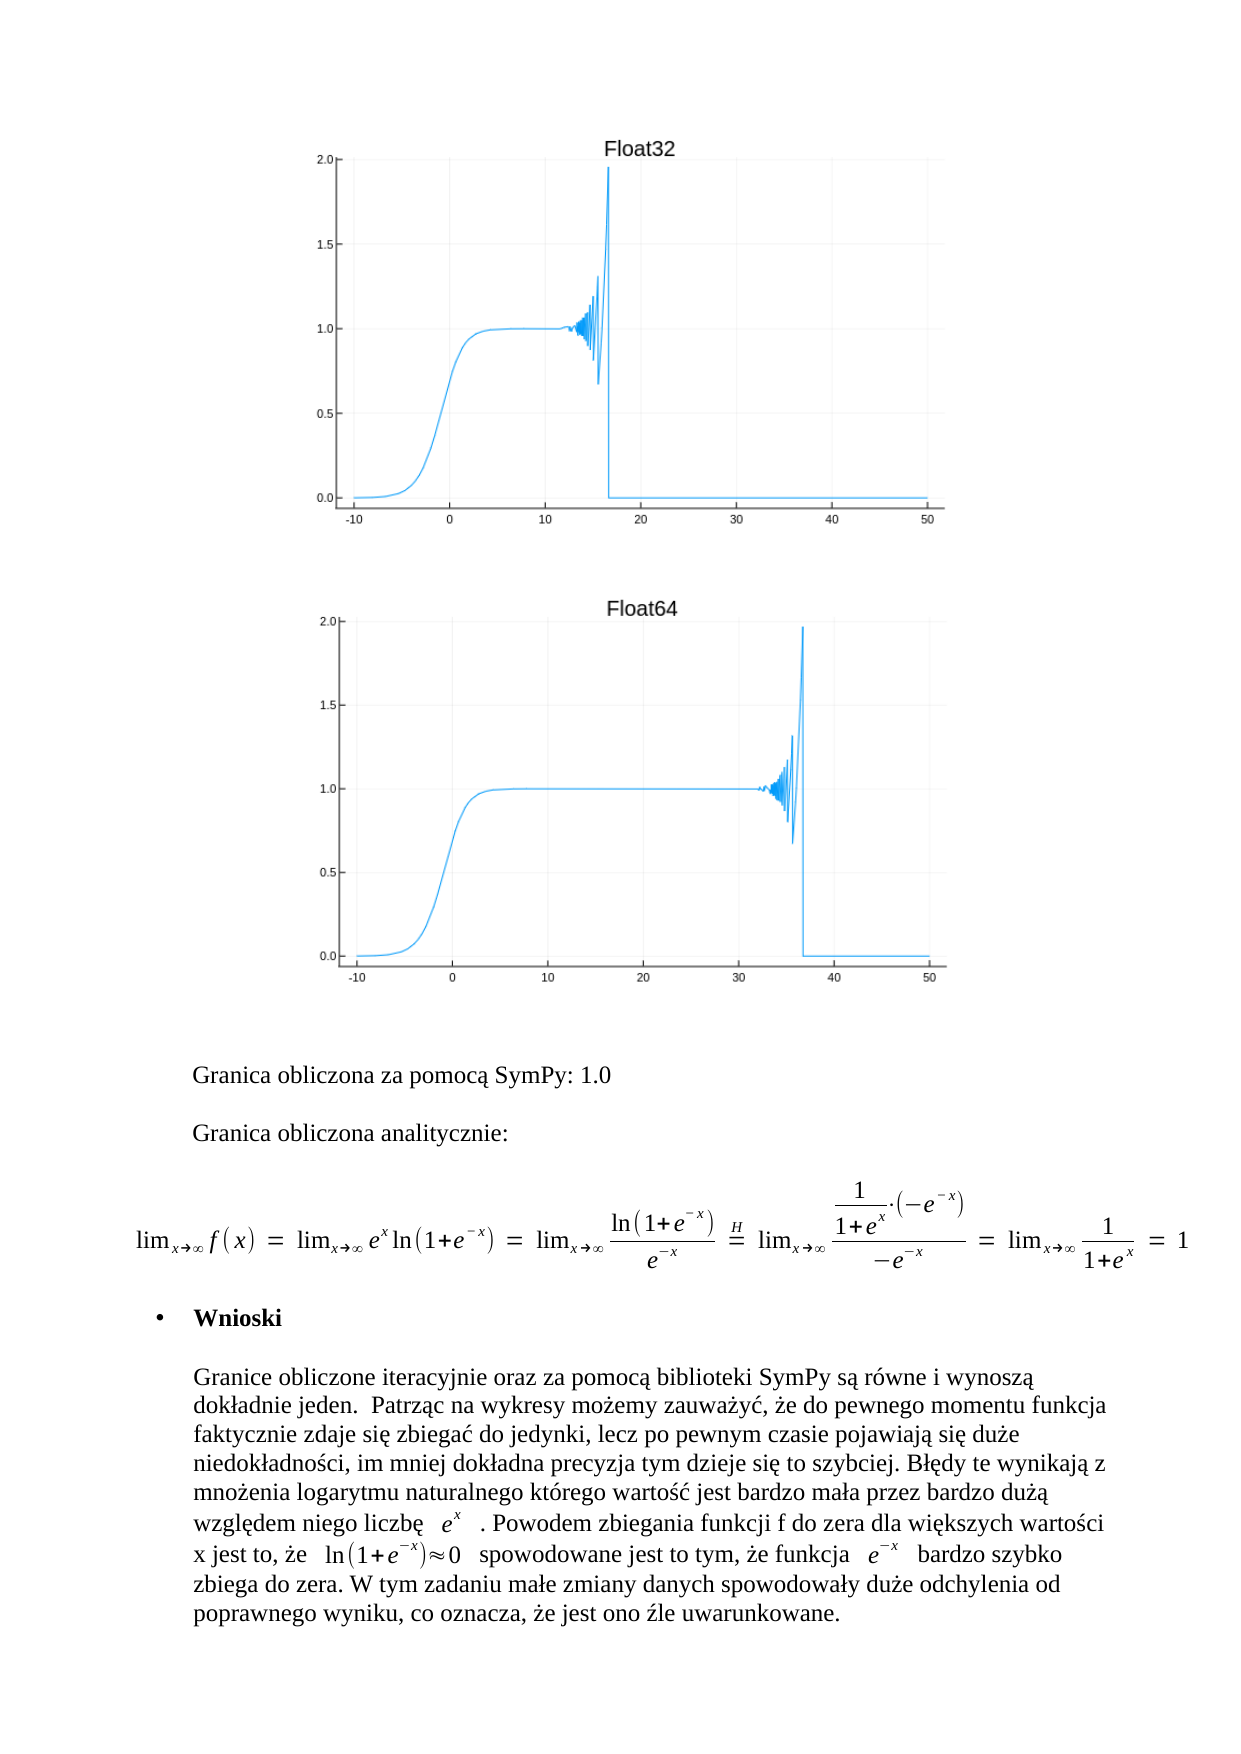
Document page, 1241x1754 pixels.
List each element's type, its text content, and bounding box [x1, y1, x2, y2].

text Granica obliczona analitycznie: [118, 1118, 1122, 1147]
picture [307, 573, 951, 1002]
text Granica obliczona za pomocą SymPy: 1.0 [118, 1060, 1122, 1089]
picture [304, 113, 949, 544]
list Wnioski [156, 1303, 1122, 1332]
list Granice obliczone iteracyjnie oraz za pomocą biblioteki SymPy są równe i wynoszą dokładnie jeden. Patrząc na wykresy możemy zauważyć, że do pewnego momentu funkcja faktycznie zdaje się zbiegać do jedynki, lecz po pewnym czasie pojawiają się duże niedokładności, im mniej dokładna precyzja tym dzieje się to szybciej. Błędy te wynikają z mnożenia logarytmu naturalnego którego wartość jest bardzo mała przez bardzo dużą względem niego liczbę. Powodem zbiegania funkcji f do zera dla większych wartości x jest to, żespowodowane jest to tym, że funkcjabardzo szybko zbiega do zera. W tym zadaniu małe zmiany danych spowodowały duże odchylenia od poprawnego wyniku, co oznacza, że jest ono źle uwarunkowane. [156, 1362, 1122, 1627]
